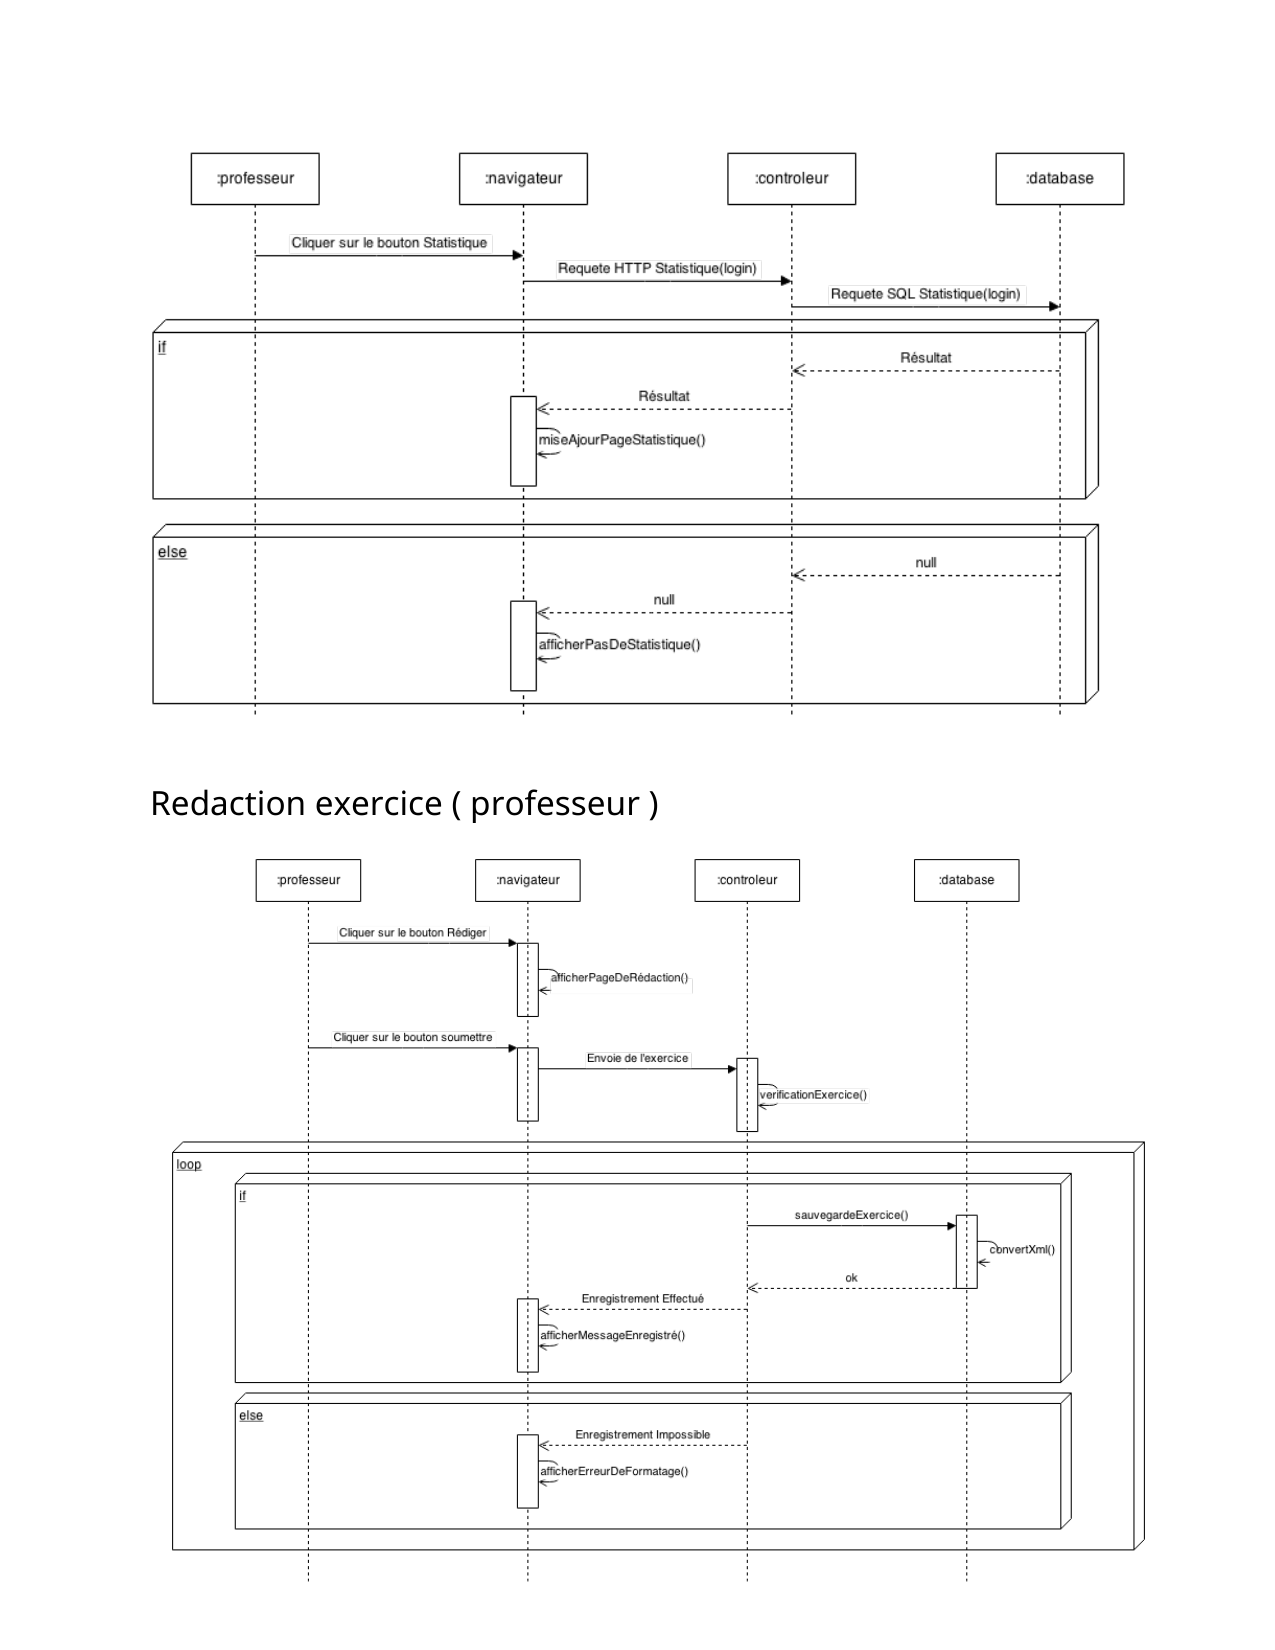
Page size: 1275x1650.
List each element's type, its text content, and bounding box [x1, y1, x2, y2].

text Redaction exercice ( professeur ) [150, 779, 1125, 825]
picture [150, 150, 1125, 721]
picture [170, 857, 1146, 1586]
